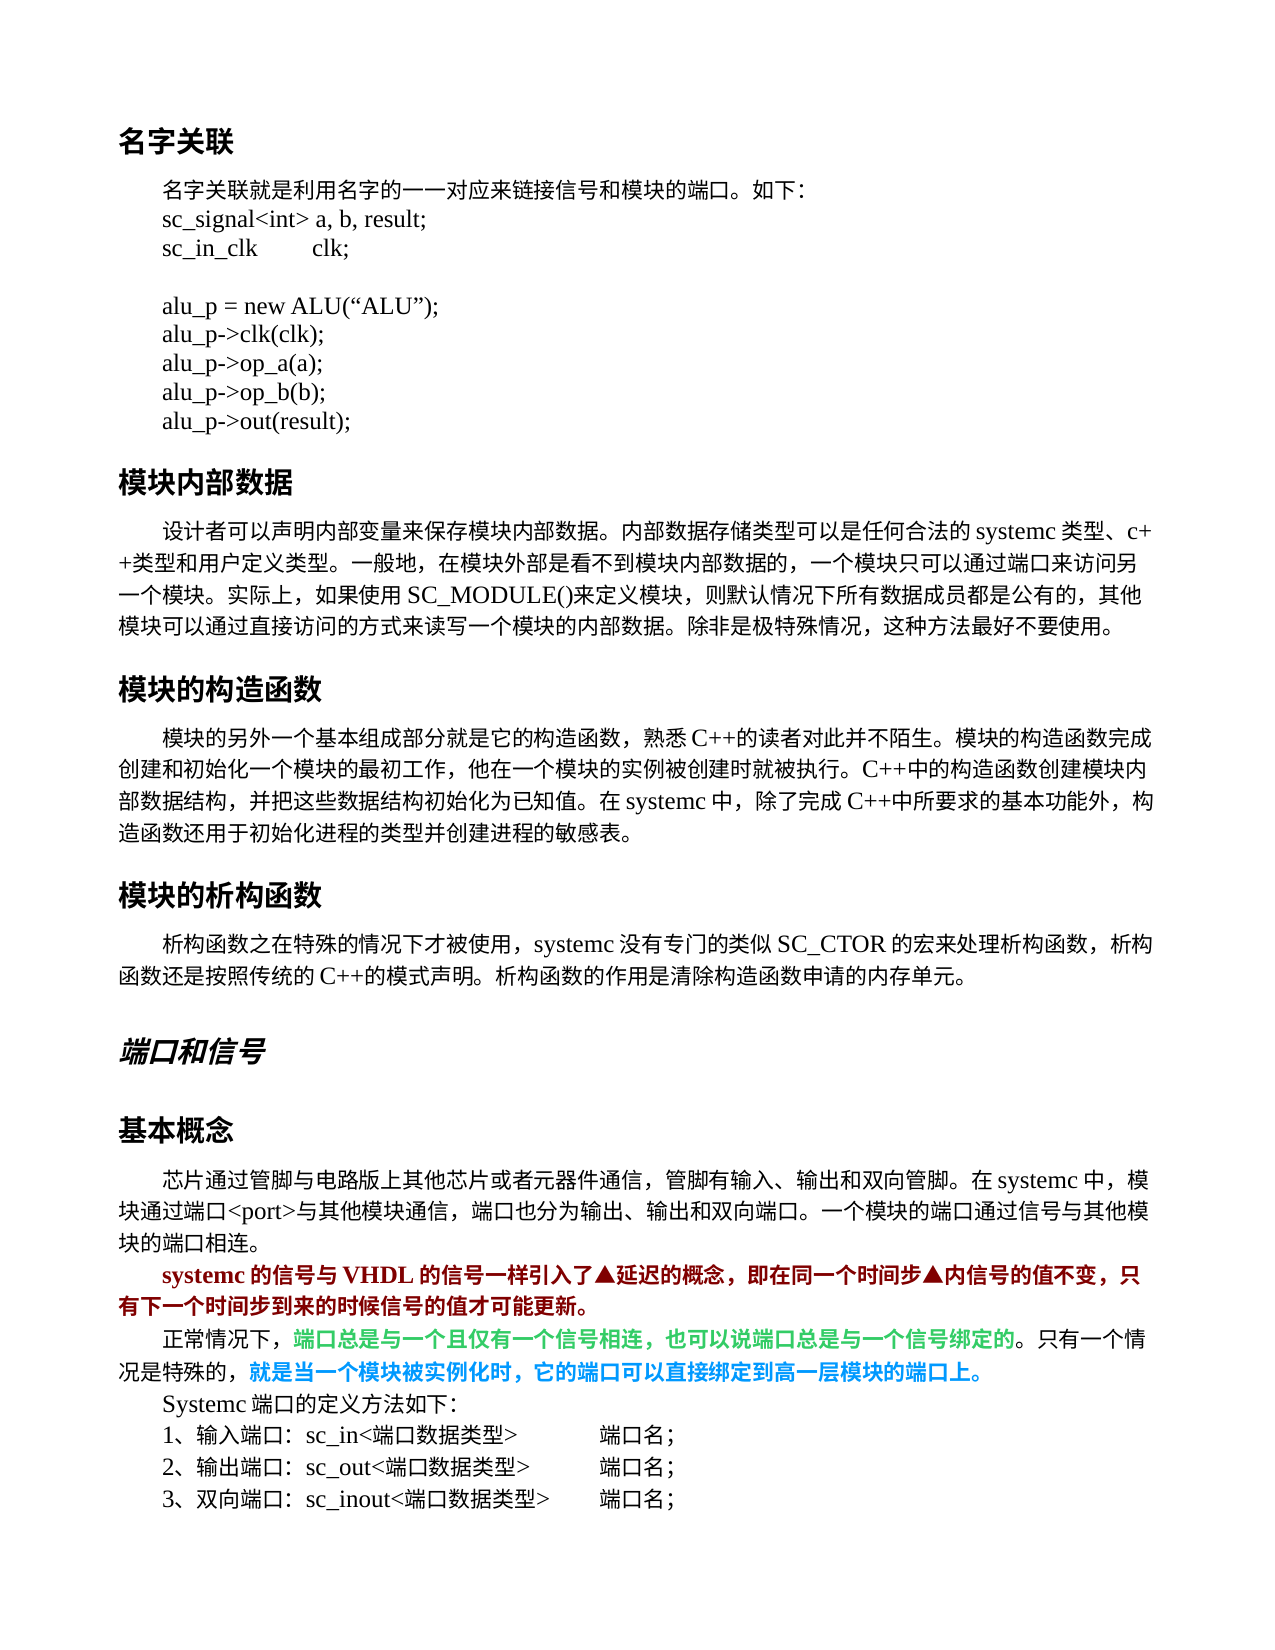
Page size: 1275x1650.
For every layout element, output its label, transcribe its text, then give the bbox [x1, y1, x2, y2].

text 设计者可以声明内部变量来保存模块内部数据。内部数据存储类型可以是任何合法的systemc类型、c++类型和用户定义类型。一般地，在模块外部是看不到模块内部数据的，一个模块只可以通过端口来访问另一个模块。实际上，如果使用SC_MODULE()来定义模块，则默认情况下所有数据成员都是公有的，其他模块可以通过直接访问的方式来读写一个模块的内部数据。除非是极特殊情况，这种方法最好不要使用。 [118, 514, 1157, 641]
subtitle 模块内部数据 [118, 459, 1157, 502]
text 模块的另外一个基本组成部分就是它的构造函数，熟悉C++的读者对此并不陌生。模块的构造函数完成创建和初始化一个模块的最初工作，他在一个模块的实例被创建时就被执行。C++中的构造函数创建模块内部数据结构，并把这些数据结构初始化为已知值。在systemc中，除了完成C++中所要求的基本功能外，构造函数还用于初始化进程的类型并创建进程的敏感表。 [118, 721, 1157, 847]
subtitle 基本概念 [118, 1108, 1157, 1150]
text systemc的信号与VHDL的信号一样引入了▲延迟的概念，即在同一个时间步▲内信号的值不变，只有下一个时间步到来的时候信号的值才可能更新。 [118, 1258, 1157, 1321]
text alu_p->op_b(b); [118, 377, 1157, 406]
text alu_p->out(result); [118, 406, 1157, 434]
subtitle 名字关联 [118, 118, 1157, 160]
text sc_signal<int> a, b, result; [118, 204, 1157, 233]
subtitle 模块的构造函数 [118, 666, 1157, 708]
text 析构函数之在特殊的情况下才被使用，systemc没有专门的类似SC_CTOR的宏来处理析构函数，析构函数还是按照传统的C++的模式声明。析构函数的作用是清除构造函数申请的内存单元。 [118, 927, 1157, 991]
text Systemc端口的定义方法如下： [118, 1387, 1157, 1418]
text 名字关联就是利用名字的一一对应来链接信号和模块的端口。如下： [118, 173, 1157, 204]
text alu_p = new ALU(“ALU”); [118, 291, 1157, 319]
text 正常情况下，端口总是与一个且仅有一个信号相连，也可以说端口总是与一个信号绑定的。只有一个情况是特殊的，就是当一个模块被实例化时，它的端口可以直接绑定到高一层模块的端口上。 [118, 1321, 1157, 1387]
text 3、双向端口：sc_inout<端口数据类型> 端口名； [118, 1482, 1157, 1513]
text 芯片通过管脚与电路版上其他芯片或者元器件通信，管脚有输入、输出和双向管脚。在systemc中，模块通过端口<port>与其他模块通信，端口也分为输出、输出和双向端口。一个模块的端口通过信号与其他模块的端口相连。 [118, 1163, 1157, 1258]
text sc_in_clk clk; [118, 233, 1157, 262]
subtitle 模块的析构函数 [118, 872, 1157, 915]
text 2、输出端口：sc_out<端口数据类型> 端口名； [118, 1450, 1157, 1482]
text alu_p->op_a(a); [118, 348, 1157, 377]
text 1、输入端口：sc_in<端口数据类型> 端口名； [118, 1418, 1157, 1450]
subtitle 端口和信号 [118, 1028, 1157, 1070]
text alu_p->clk(clk); [118, 319, 1157, 348]
